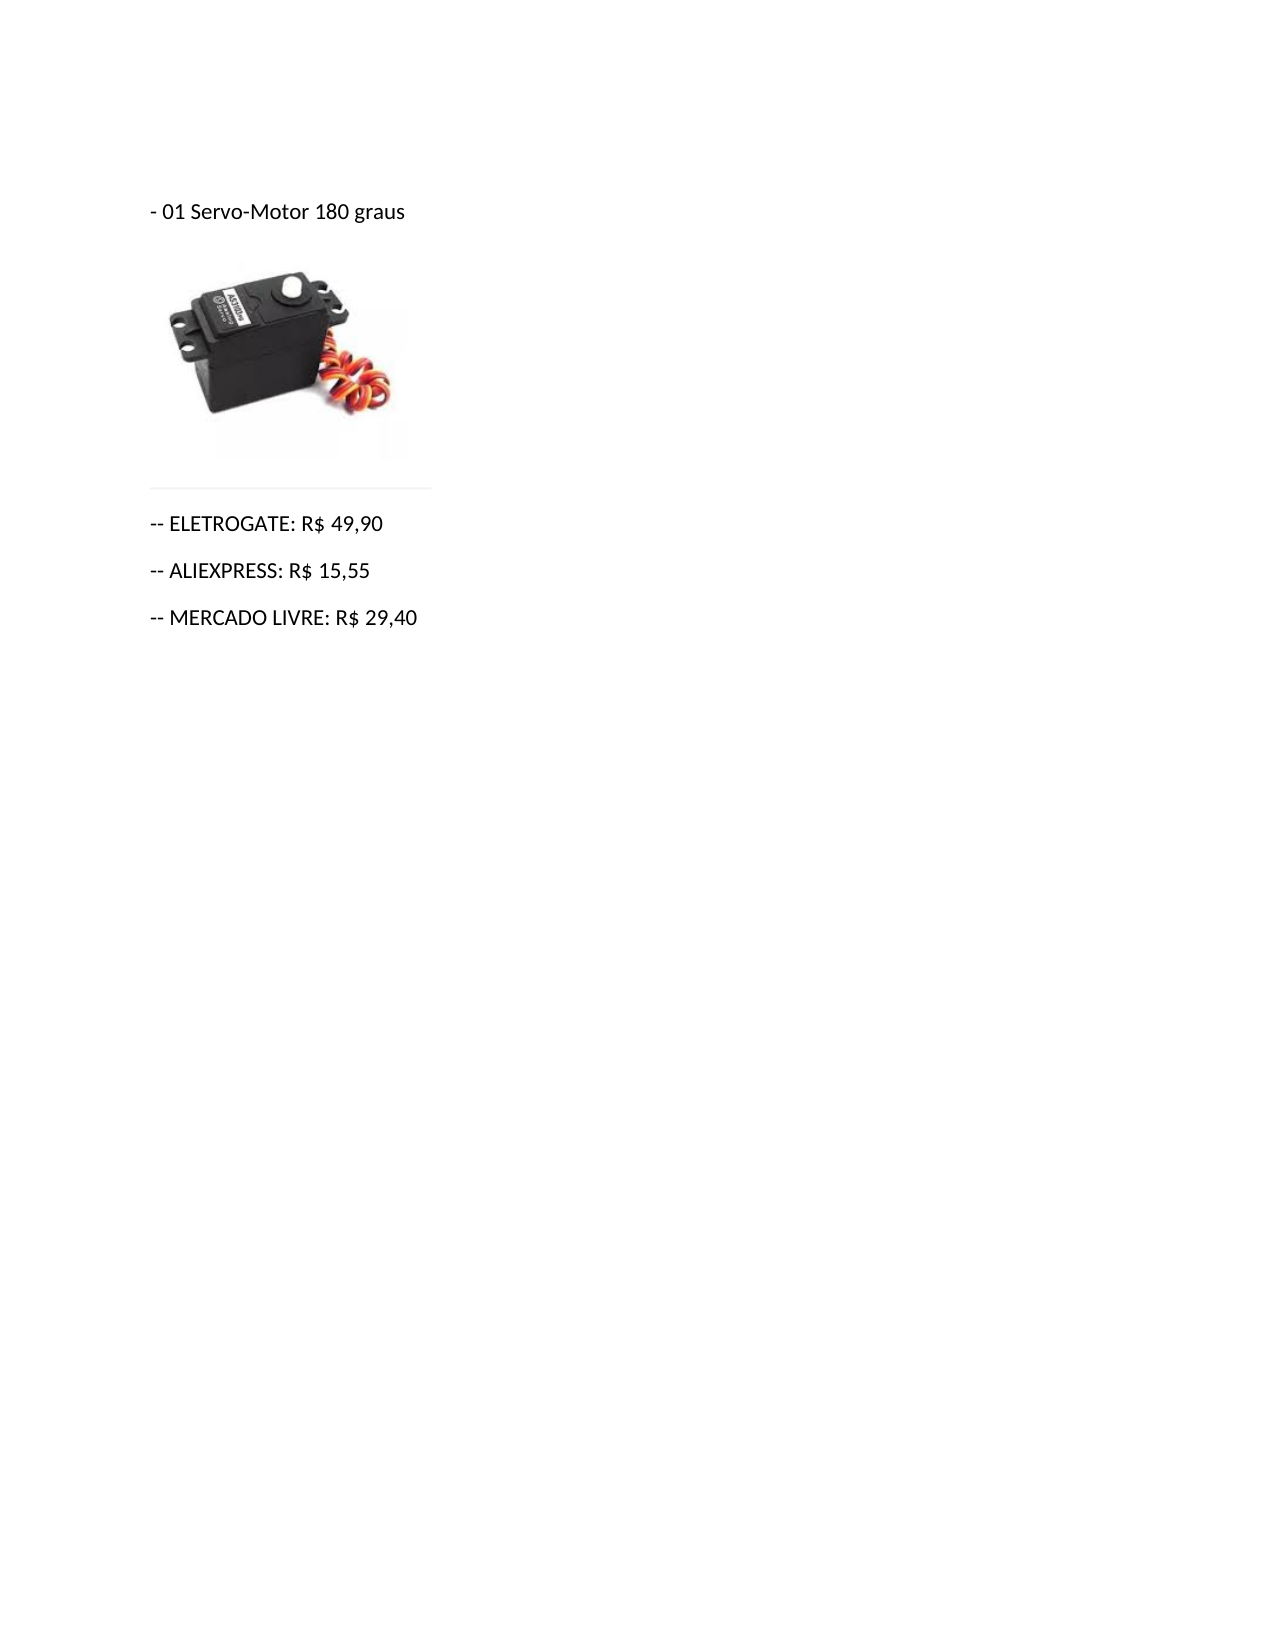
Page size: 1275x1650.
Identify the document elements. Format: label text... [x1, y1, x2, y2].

text - 01 Servo-Motor 180 graus [150, 197, 1125, 225]
text -- MERCADO LIVRE: R$ 29,40 [150, 603, 1125, 631]
picture [150, 243, 432, 490]
text -- ALIEXPRESS: R$ 15,55 [150, 556, 1125, 584]
text -- ELETROGATE: R$ 49,90 [150, 509, 1125, 537]
